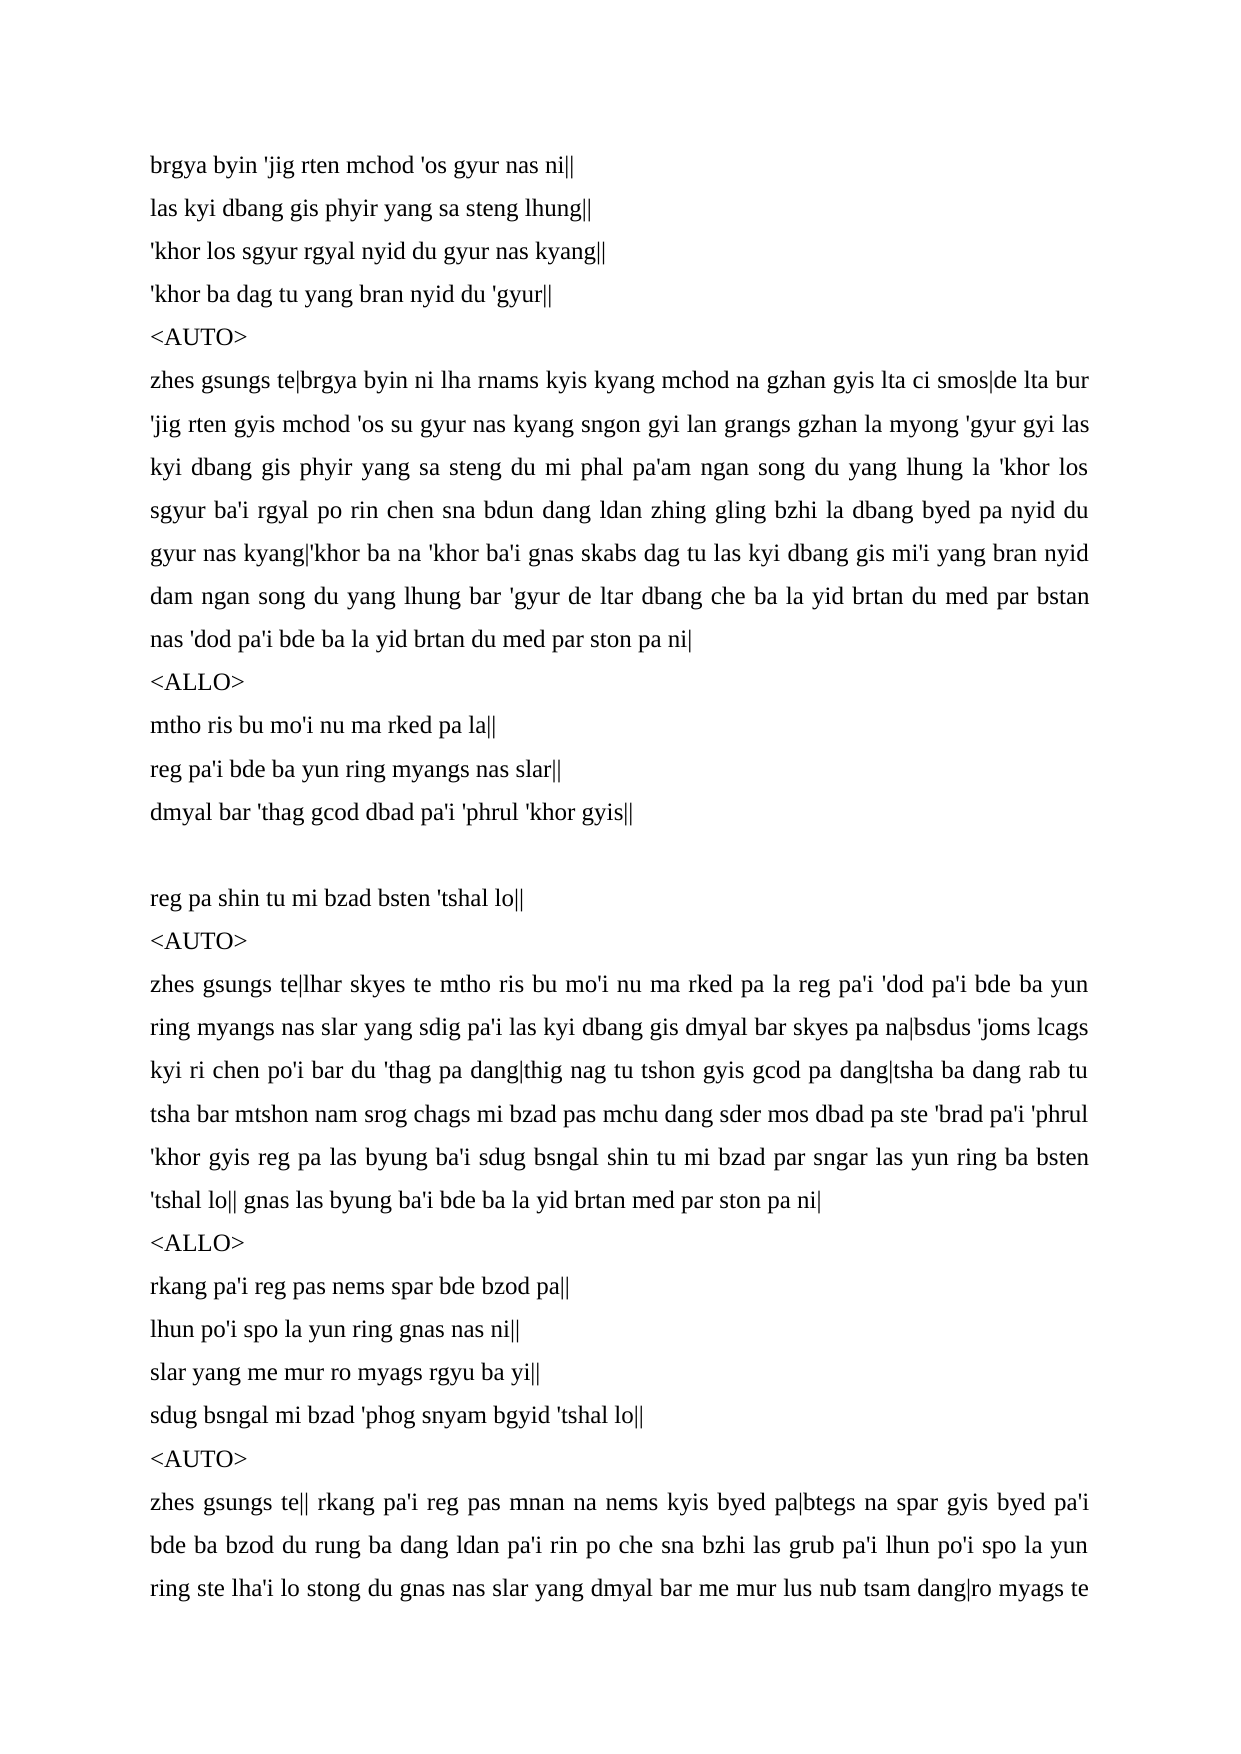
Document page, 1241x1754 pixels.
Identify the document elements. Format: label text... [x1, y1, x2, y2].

text <AUTO> [150, 1444, 1090, 1472]
text <ALLO> [150, 1228, 1090, 1257]
text <ALLO> [150, 667, 1090, 696]
text brgya byin 'jig rten mchod 'os gyur nas ni|| [150, 150, 1090, 179]
text las kyi dbang gis phyir yang sa steng lhung|| [150, 193, 1090, 222]
text slar yang me mur ro myags rgyu ba yi|| [150, 1357, 1090, 1386]
text 'khor los sgyur rgyal nyid du gyur nas kyang|| [150, 236, 1090, 265]
text mtho ris bu mo'i nu ma rked pa la|| [150, 711, 1090, 739]
text reg pa'i bde ba yun ring myangs nas slar|| [150, 754, 1090, 782]
text sdug bsngal mi bzad 'phog snyam bgyid 'tshal lo|| [150, 1401, 1090, 1429]
text reg pa shin tu mi bzad bsten 'tshal lo|| [150, 883, 1090, 912]
text lhun po'i spo la yun ring gnas nas ni|| [150, 1314, 1090, 1343]
text <AUTO> [150, 322, 1090, 351]
text <AUTO> [150, 926, 1090, 955]
text zhes gsungs te|lhar skyes te mtho ris bu mo'i nu ma rked pa la reg pa'i 'dod pa'i bde ba yun ring myangs nas slar yang sdig pa'i las kyi dbang gis dmyal bar skyes pa na|bsdus 'joms lcags kyi ri chen po'i bar du 'thag pa dang|thig nag tu tshon gyis gcod pa dang|tsha ba dang rab tu tsha bar mtshon nam srog chags mi bzad pas mchu dang sder mos dbad pa ste 'brad pa'i 'phrul 'khor gyis reg pa las byung ba'i sdug bsngal shin tu mi bzad par sngar las yun ring ba bsten 'tshal lo|| gnas las byung ba'i bde ba la yid brtan med par ston pa ni| [150, 969, 1090, 1214]
text rkang pa'i reg pas nems spar bde bzod pa|| [150, 1271, 1090, 1300]
text zhes gsungs te|brgya byin ni lha rnams kyis kyang mchod na gzhan gyis lta ci smos|de lta bur 'jig rten gyis mchod 'os su gyur nas kyang sngon gyi lan grangs gzhan la myong 'gyur gyi las kyi dbang gis phyir yang sa steng du mi phal pa'am ngan song du yang lhung la 'khor los sgyur ba'i rgyal po rin chen sna bdun dang ldan zhing gling bzhi la dbang byed pa nyid du gyur nas kyang|'khor ba na 'khor ba'i gnas skabs dag tu las kyi dbang gis mi'i yang bran nyid dam ngan song du yang lhung bar 'gyur de ltar dbang che ba la yid brtan du med par bstan nas 'dod pa'i bde ba la yid brtan du med par ston pa ni| [150, 366, 1090, 653]
text dmyal bar 'thag gcod dbad pa'i 'phrul 'khor gyis|| [150, 797, 1090, 826]
text zhes gsungs te|| rkang pa'i reg pas mnan na nems kyis byed pa|btegs na spar gyis byed pa'i bde ba bzod du rung ba dang ldan pa'i rin po che sna bzhi las grub pa'i lhun po'i spo la yun ring ste lha'i lo stong du gnas nas slar yang dmyal bar me mur lus nub tsam dang|ro myags te [150, 1487, 1090, 1602]
text 'khor ba dag tu yang bran nyid du 'gyur|| [150, 279, 1090, 308]
